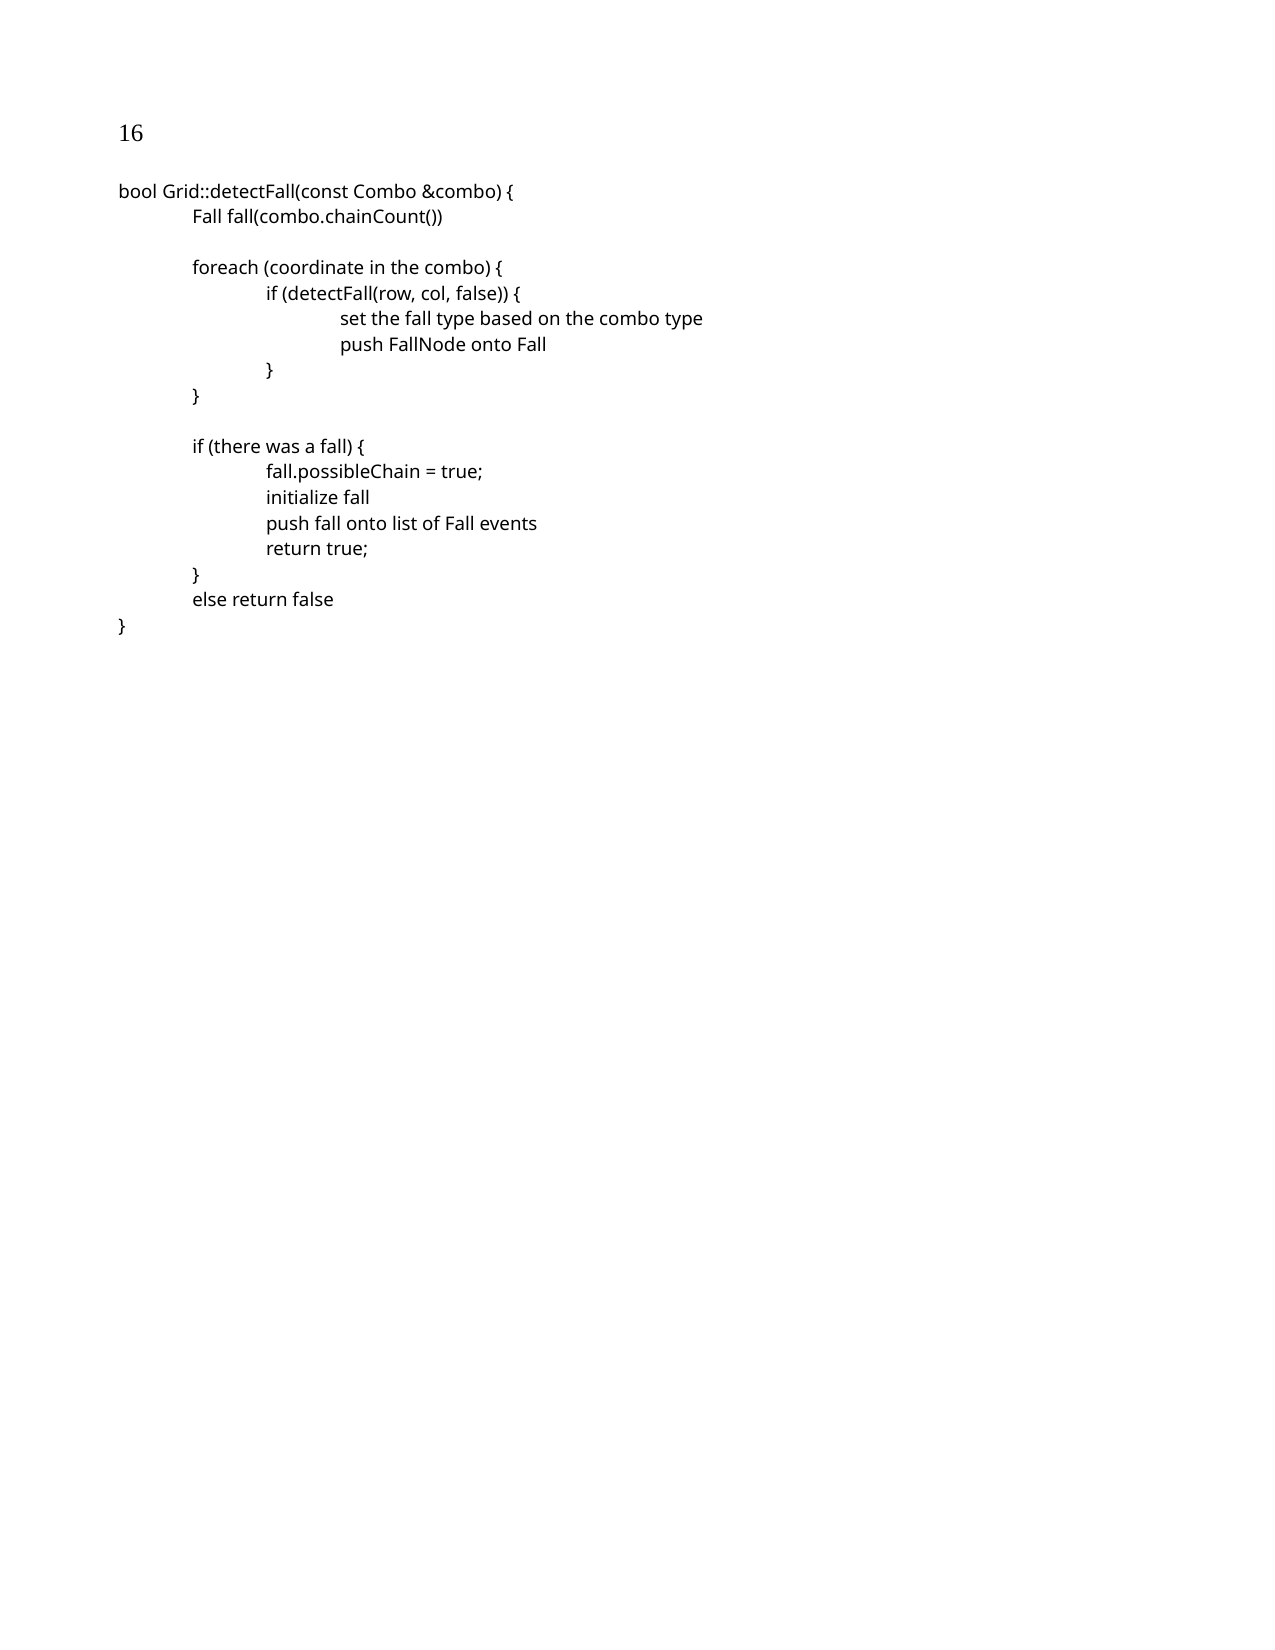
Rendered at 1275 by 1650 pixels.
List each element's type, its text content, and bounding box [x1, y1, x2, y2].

text } [118, 382, 1157, 408]
text if (detectFall(row, col, false)) { [118, 280, 1157, 306]
text else return false [118, 586, 1157, 612]
text foreach (coordinate in the combo) { [118, 255, 1157, 280]
text } [118, 612, 1157, 637]
text } [118, 357, 1157, 382]
text initialize fall [118, 484, 1157, 510]
text push FallNode onto Fall [118, 331, 1157, 357]
text fall.possibleChain = true; [118, 459, 1157, 484]
text return true; [118, 535, 1157, 561]
text bool Grid::detectFall(const Combo &combo) { [118, 178, 1157, 204]
text } [118, 561, 1157, 586]
text push fall onto list of Fall events [118, 510, 1157, 535]
text set the fall type based on the combo type [118, 306, 1157, 331]
text if (there was a fall) { [118, 433, 1157, 459]
text Fall fall(combo.chainCount()) [118, 204, 1157, 229]
